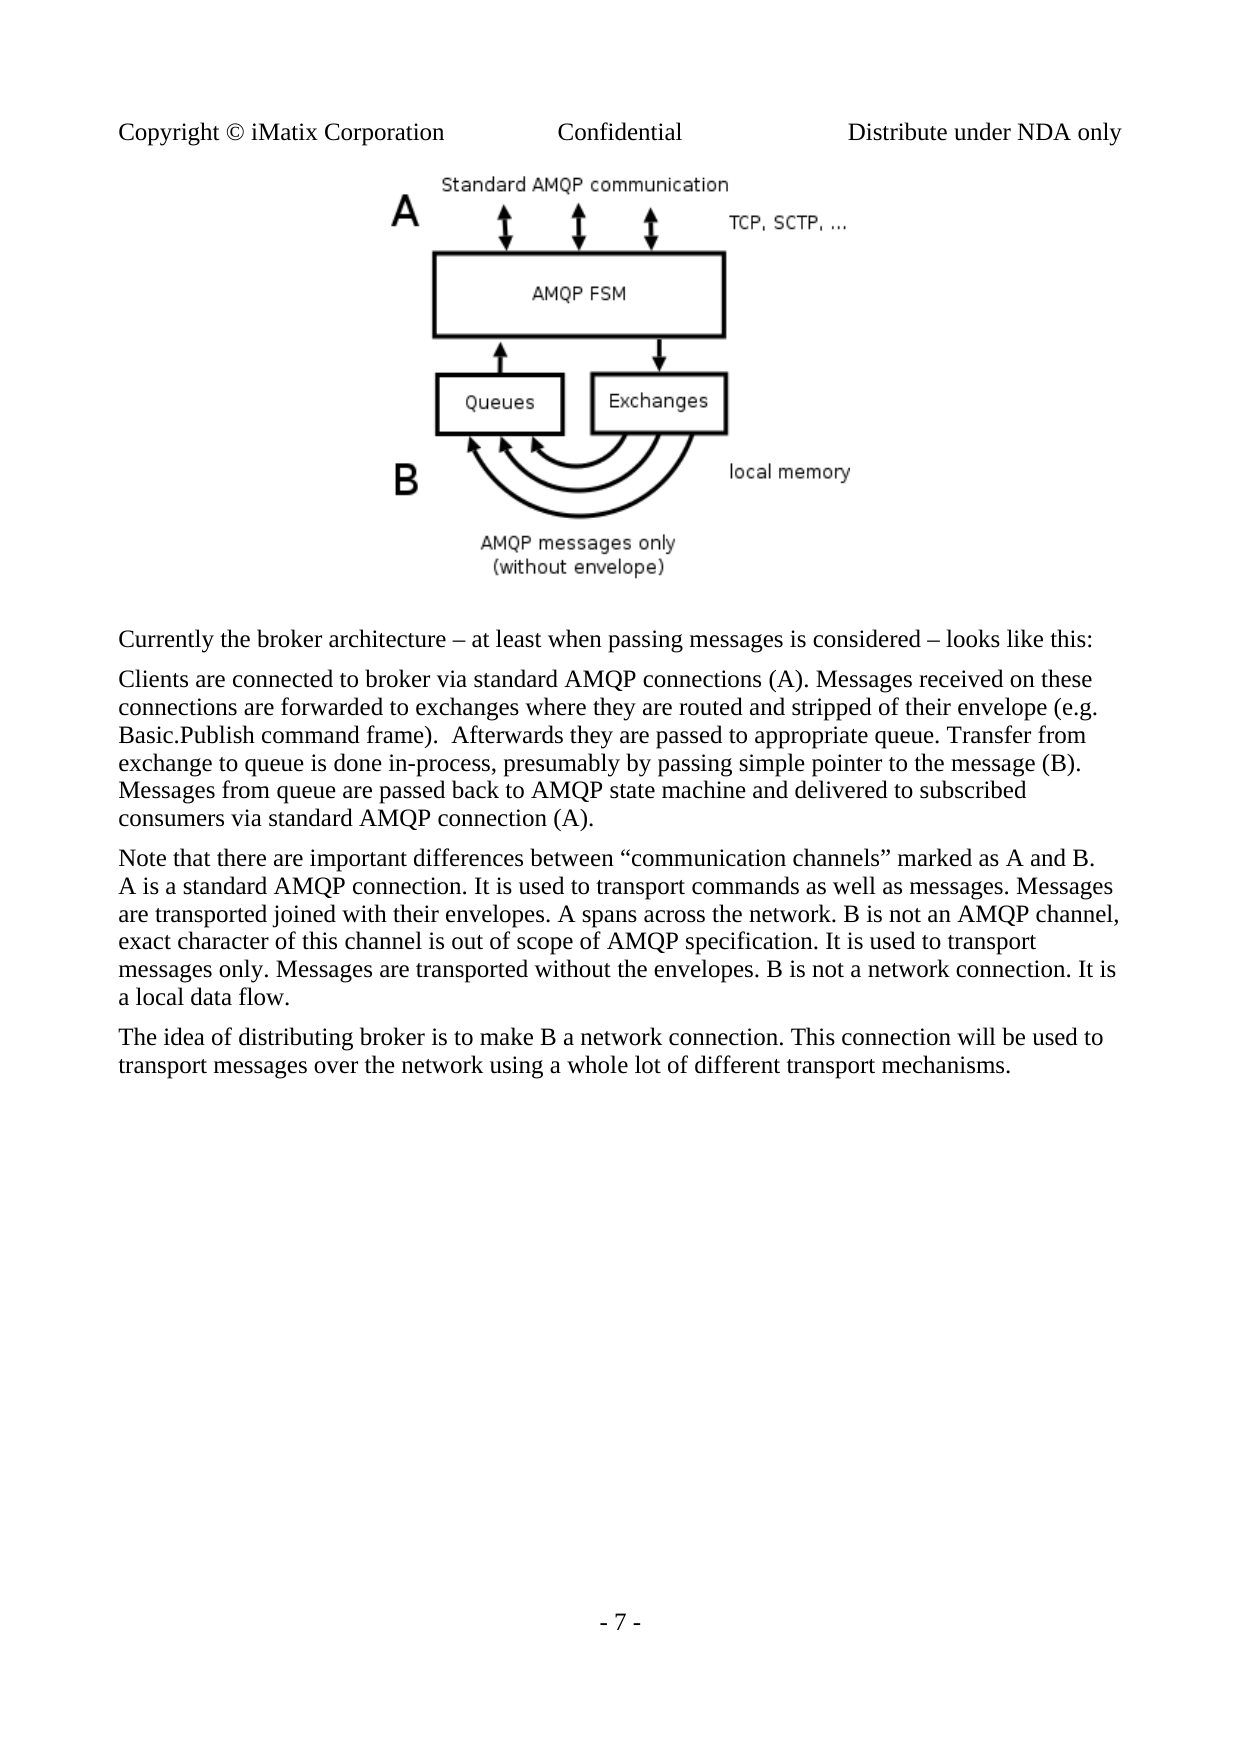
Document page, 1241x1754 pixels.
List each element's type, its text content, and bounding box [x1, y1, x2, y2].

text The idea of distributing broker is to make B a network connection. This connection will be used to transport messages over the network using a whole lot of different transport mechanisms. [118, 1023, 1122, 1078]
text Clients are connected to broker via standard AMQP connections (A). Messages received on these connections are forwarded to exchanges where they are routed and stripped of their envelope (e.g. Basic.Publish command frame). Afterwards they are passed to appropriate queue. Transfer from exchange to queue is done in-process, presumably by passing simple pointer to the message (B). Messages from queue are passed back to AMQP state machine and delivered to subscribed consumers via standard AMQP connection (A). [118, 666, 1122, 832]
text Note that there are important differences between “communication channels” marked as A and B. A is a standard AMQP connection. It is used to transport commands as well as messages. Messages are transported joined with their envelopes. A spans across the network. B is not an AMQP channel, exact character of this channel is out of scope of AMQP specification. It is used to transport messages only. Messages are transported without the envelopes. B is not a network connection. It is a local data flow. [118, 844, 1122, 1011]
text Currently the broker architecture – at least when passing messages is considered – looks like this: [118, 625, 1122, 653]
picture [390, 175, 850, 586]
